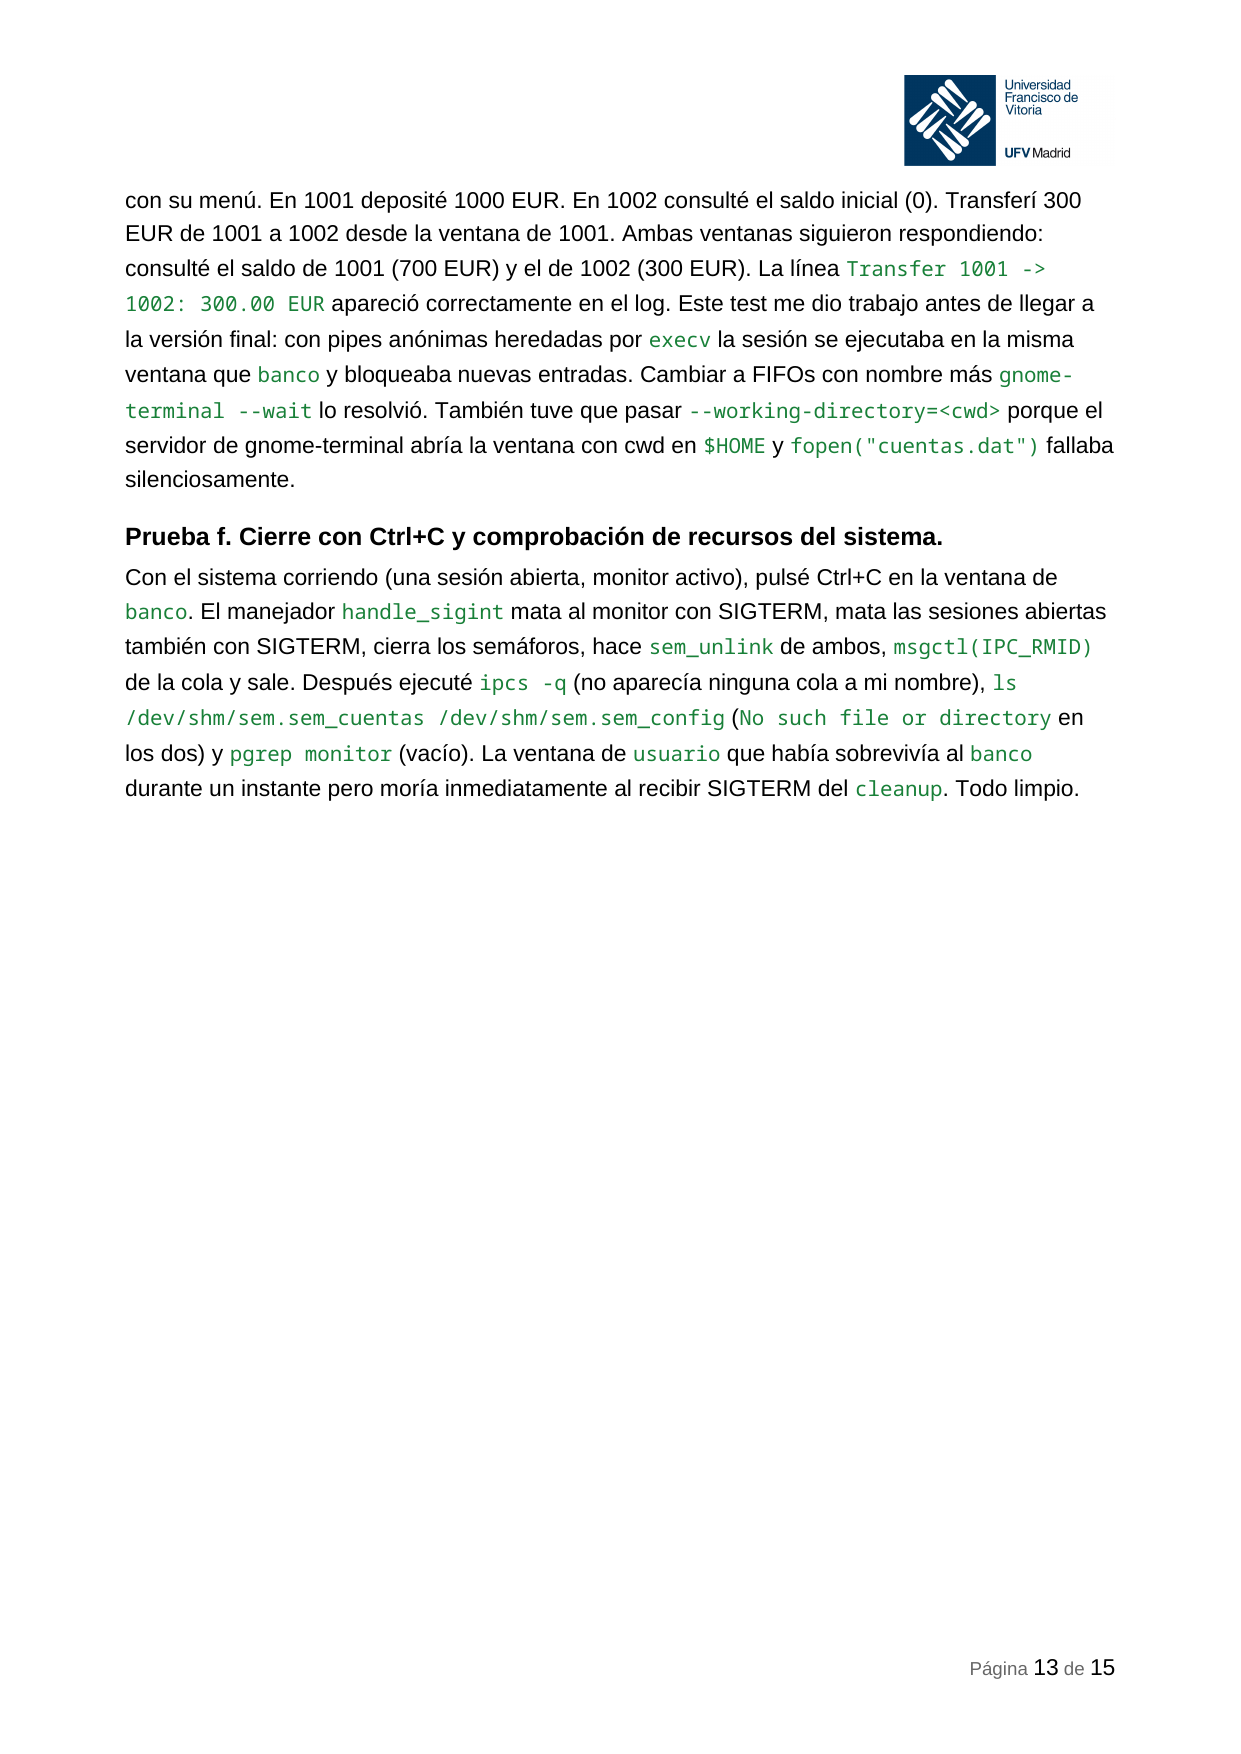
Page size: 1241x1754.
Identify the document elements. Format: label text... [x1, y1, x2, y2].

text Con el sistema corriendo (una sesión abierta, monitor activo), pulsé Ctrl+C en la ventana de banco. El manejador handle_sigint mata al monitor con SIGTERM, mata las sesiones abiertas también con SIGTERM, cierra los semáforos, hace sem_unlink de ambos, msgctl(IPC_RMID) de la cola y sale. Después ejecuté ipcs -q (no aparecía ninguna cola a mi nombre), ls /dev/shm/sem.sem_cuentas /dev/shm/sem.sem_config (No such file or directory en los dos) y pgrep monitor (vacío). La ventana de usuario que había sobrevivía al banco durante un instante pero moría inmediatamente al recibir SIGTERM del cleanup. Todo limpio. [125, 563, 1115, 803]
subtitle Prueba f. Cierre con Ctrl+C y comprobación de recursos del sistema. [125, 522, 1115, 551]
picture [904, 75, 1116, 166]
text con su menú. En 1001 deposité 1000 EUR. En 1002 consulté el saldo inicial (0). Transferí 300 EUR de 1001 a 1002 desde la ventana de 1001. Ambas ventanas siguieron respondiendo: consulté el saldo de 1001 (700 EUR) y el de 1002 (300 EUR). La línea Transfer 1001 -> 1002: 300.00 EUR apareció correctamente en el log. Este test me dio trabajo antes de llegar a la versión final: con pipes anónimas heredadas por execv la sesión se ejecutaba en la misma ventana que banco y bloqueaba nuevas entradas. Cambiar a FIFOs con nombre más gnome-terminal --wait lo resolvió. También tuve que pasar --working-directory=<cwd> porque el servidor de gnome-terminal abría la ventana con cwd en $HOME y fopen("cuentas.dat") fallaba silenciosamente. [125, 187, 1115, 493]
